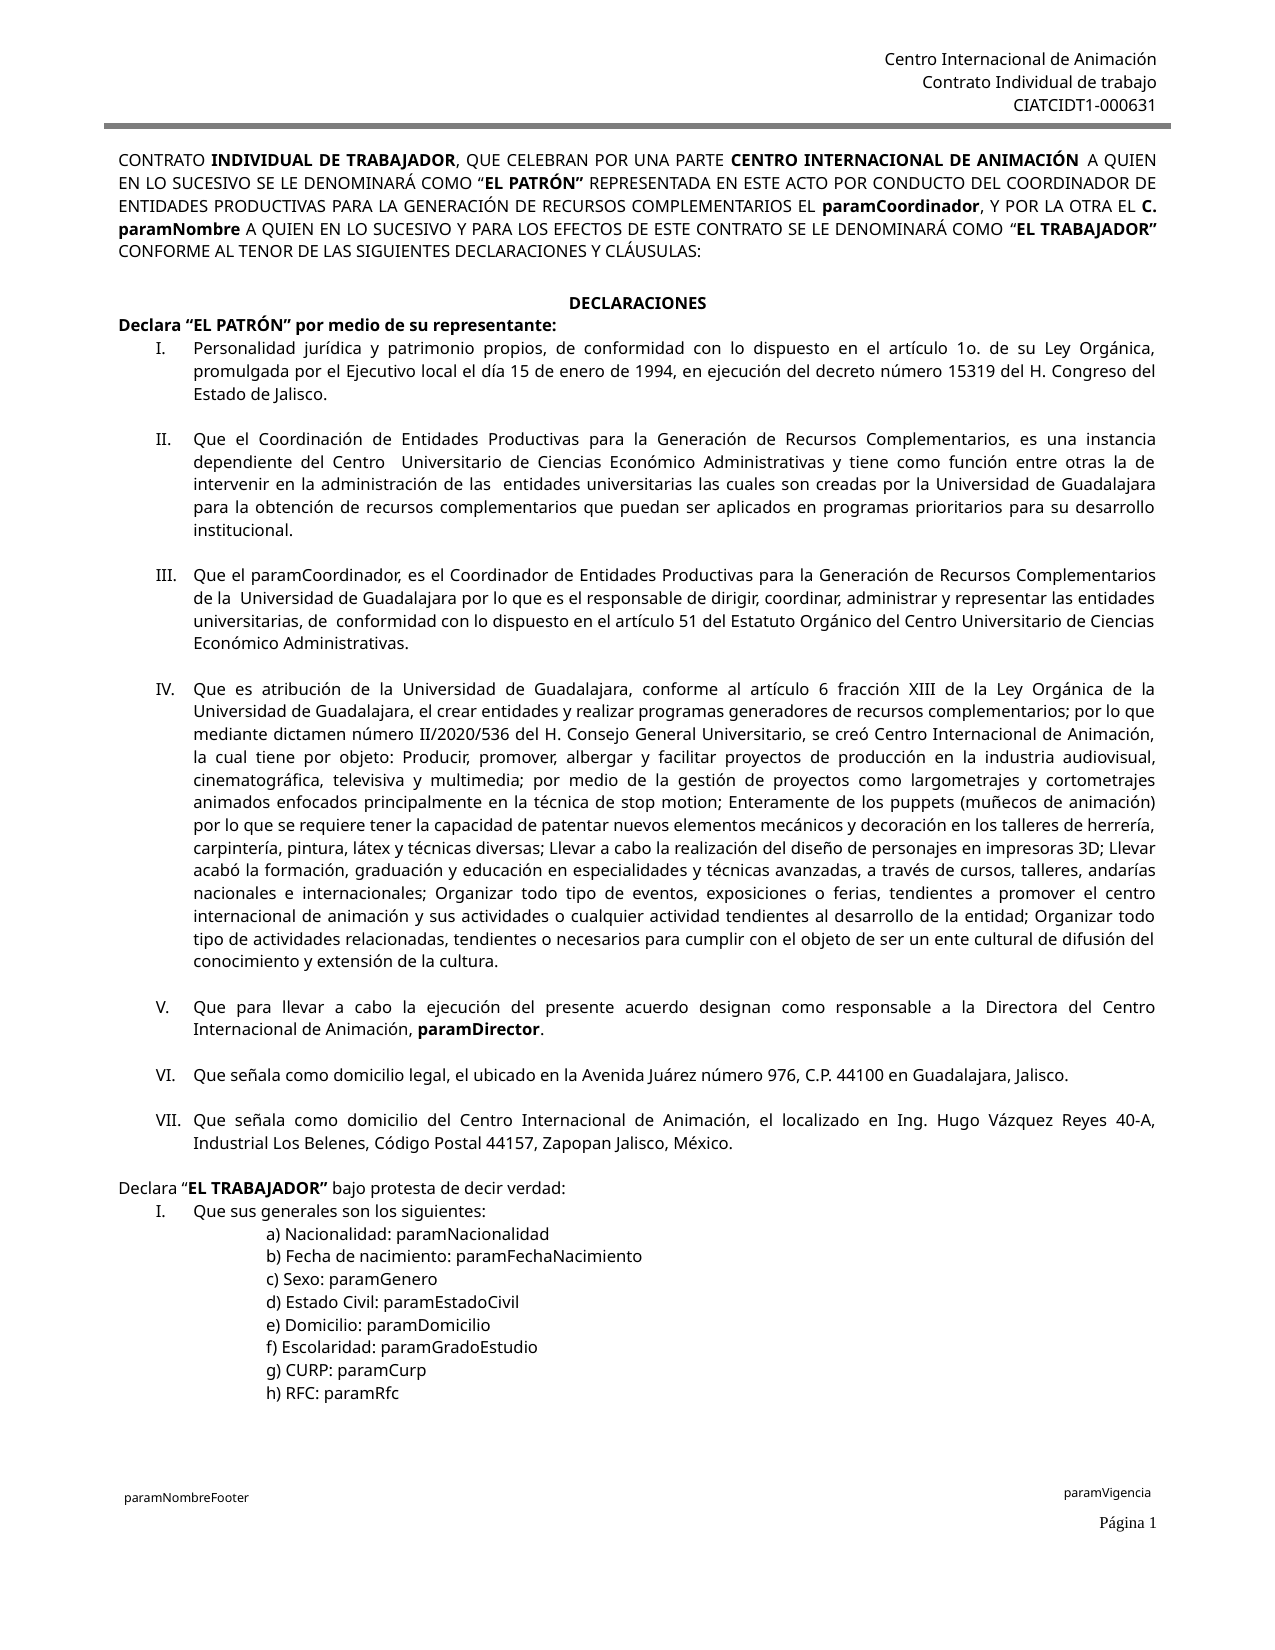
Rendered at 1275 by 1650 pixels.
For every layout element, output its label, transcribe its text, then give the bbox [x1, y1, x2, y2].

list Que el Coordinación de Entidades Productivas para la Generación de Recursos Complementarios, es una instancia dependiente del Centro Universitario de Ciencias Económico Administrativas y tiene como función entre otras la de intervenir en la administración de las entidades universitarias las cuales son creadas por la Universidad de Guadalajara para la obtención de recursos complementarios que puedan ser aplicados en programas prioritarios para su desarrollo institucional. [156, 427, 1157, 541]
list d) Estado Civil: paramEstadoCivil [156, 1290, 1157, 1313]
list a) Nacionalidad: paramNacionalidad [156, 1222, 1157, 1245]
list Que señala como domicilio del Centro Internacional de Animación, el localizado en Ing. Hugo Vázquez Reyes 40-A, Industrial Los Belenes, Código Postal 44157, Zapopan Jalisco, México. [156, 1109, 1157, 1154]
text DECLARACIONES [118, 291, 1157, 314]
text Declara “EL PATRÓN” por medio de su representante: [118, 314, 1157, 337]
text CONTRATO INDIVIDUAL DE TRABAJADOR, QUE CELEBRAN POR UNA PARTE CENTRO INTERNACIONAL DE ANIMACIÓN A QUIEN EN LO SUCESIVO SE LE DENOMINARÁ COMO “EL PATRÓN” REPRESENTADA EN ESTE ACTO POR CONDUCTO DEL COORDINADOR DE ENTIDADES PRODUCTIVAS PARA LA GENERACIÓN DE RECURSOS COMPLEMENTARIOS EL paramCoordinador, Y POR LA OTRA EL C. paramNombre A QUIEN EN LO SUCESIVO Y PARA LOS EFECTOS DE ESTE CONTRATO SE LE DENOMINARÁ COMO “EL TRABAJADOR” CONFORME AL TENOR DE LAS SIGUIENTES DECLARACIONES Y CLÁUSULAS: [118, 143, 1157, 262]
list Que sus generales son los siguientes: [156, 1199, 1157, 1222]
list e) Domicilio: paramDomicilio [156, 1313, 1157, 1336]
list g) CURP: paramCurp [156, 1358, 1157, 1381]
list Que señala como domicilio legal, el ubicado en la Avenida Juárez número 976, C.P. 44100 en Guadalajara, Jalisco. [156, 1063, 1157, 1086]
list f) Escolaridad: paramGradoEstudio [156, 1336, 1157, 1358]
list Que para llevar a cabo la ejecución del presente acuerdo designan como responsable a la Directora del Centro Internacional de Animación, paramDirector. [156, 995, 1157, 1041]
text Declara “EL TRABAJADOR” bajo protesta de decir verdad: [118, 1177, 1157, 1199]
list Que el paramCoordinador, es el Coordinador de Entidades Productivas para la Generación de Recursos Complementarios de la Universidad de Guadalajara por lo que es el responsable de dirigir, coordinar, administrar y representar las entidades universitarias, de conformidad con lo dispuesto en el artículo 51 del Estatuto Orgánico del Centro Universitario de Ciencias Económico Administrativas. [156, 564, 1157, 654]
list Personalidad jurídica y patrimonio propios, de conformidad con lo dispuesto en el artículo 1o. de su Ley Orgánica, promulgada por el Ejecutivo local el día 15 de enero de 1994, en ejecución del decreto número 15319 del H. Congreso del Estado de Jalisco. [156, 337, 1157, 405]
list h) RFC: paramRfc [156, 1381, 1157, 1404]
list b) Fecha de nacimiento: paramFechaNacimiento [156, 1245, 1157, 1268]
list Que es atribución de la Universidad de Guadalajara, conforme al artículo 6 fracción XIII de la Ley Orgánica de la Universidad de Guadalajara, el crear entidades y realizar programas generadores de recursos complementarios; por lo que mediante dictamen número II/2020/536 del H. Consejo General Universitario, se creó Centro Internacional de Animación, la cual tiene por objeto: Producir, promover, albergar y facilitar proyectos de producción en la industria audiovisual, cinematográfica, televisiva y multimedia; por medio de la gestión de proyectos como largometrajes y cortometrajes animados enfocados principalmente en la técnica de stop motion; Enteramente de los puppets (muñecos de animación) por lo que se requiere tener la capacidad de patentar nuevos elementos mecánicos y decoración en los talleres de herrería, carpintería, pintura, látex y técnicas diversas; Llevar a cabo la realización del diseño de personajes en impresoras 3D; Llevar acabó la formación, graduación y educación en especialidades y técnicas avanzadas, a través de cursos, talleres, andarías nacionales e internacionales; Organizar todo tipo de eventos, exposiciones o ferias, tendientes a promover el centro internacional de animación y sus actividades o cualquier actividad tendientes al desarrollo de la entidad; Organizar todo tipo de actividades relacionadas, tendientes o necesarios para cumplir con el objeto de ser un ente cultural de difusión del conocimiento y extensión de la cultura. [156, 677, 1157, 972]
list c) Sexo: paramGenero [156, 1268, 1157, 1290]
